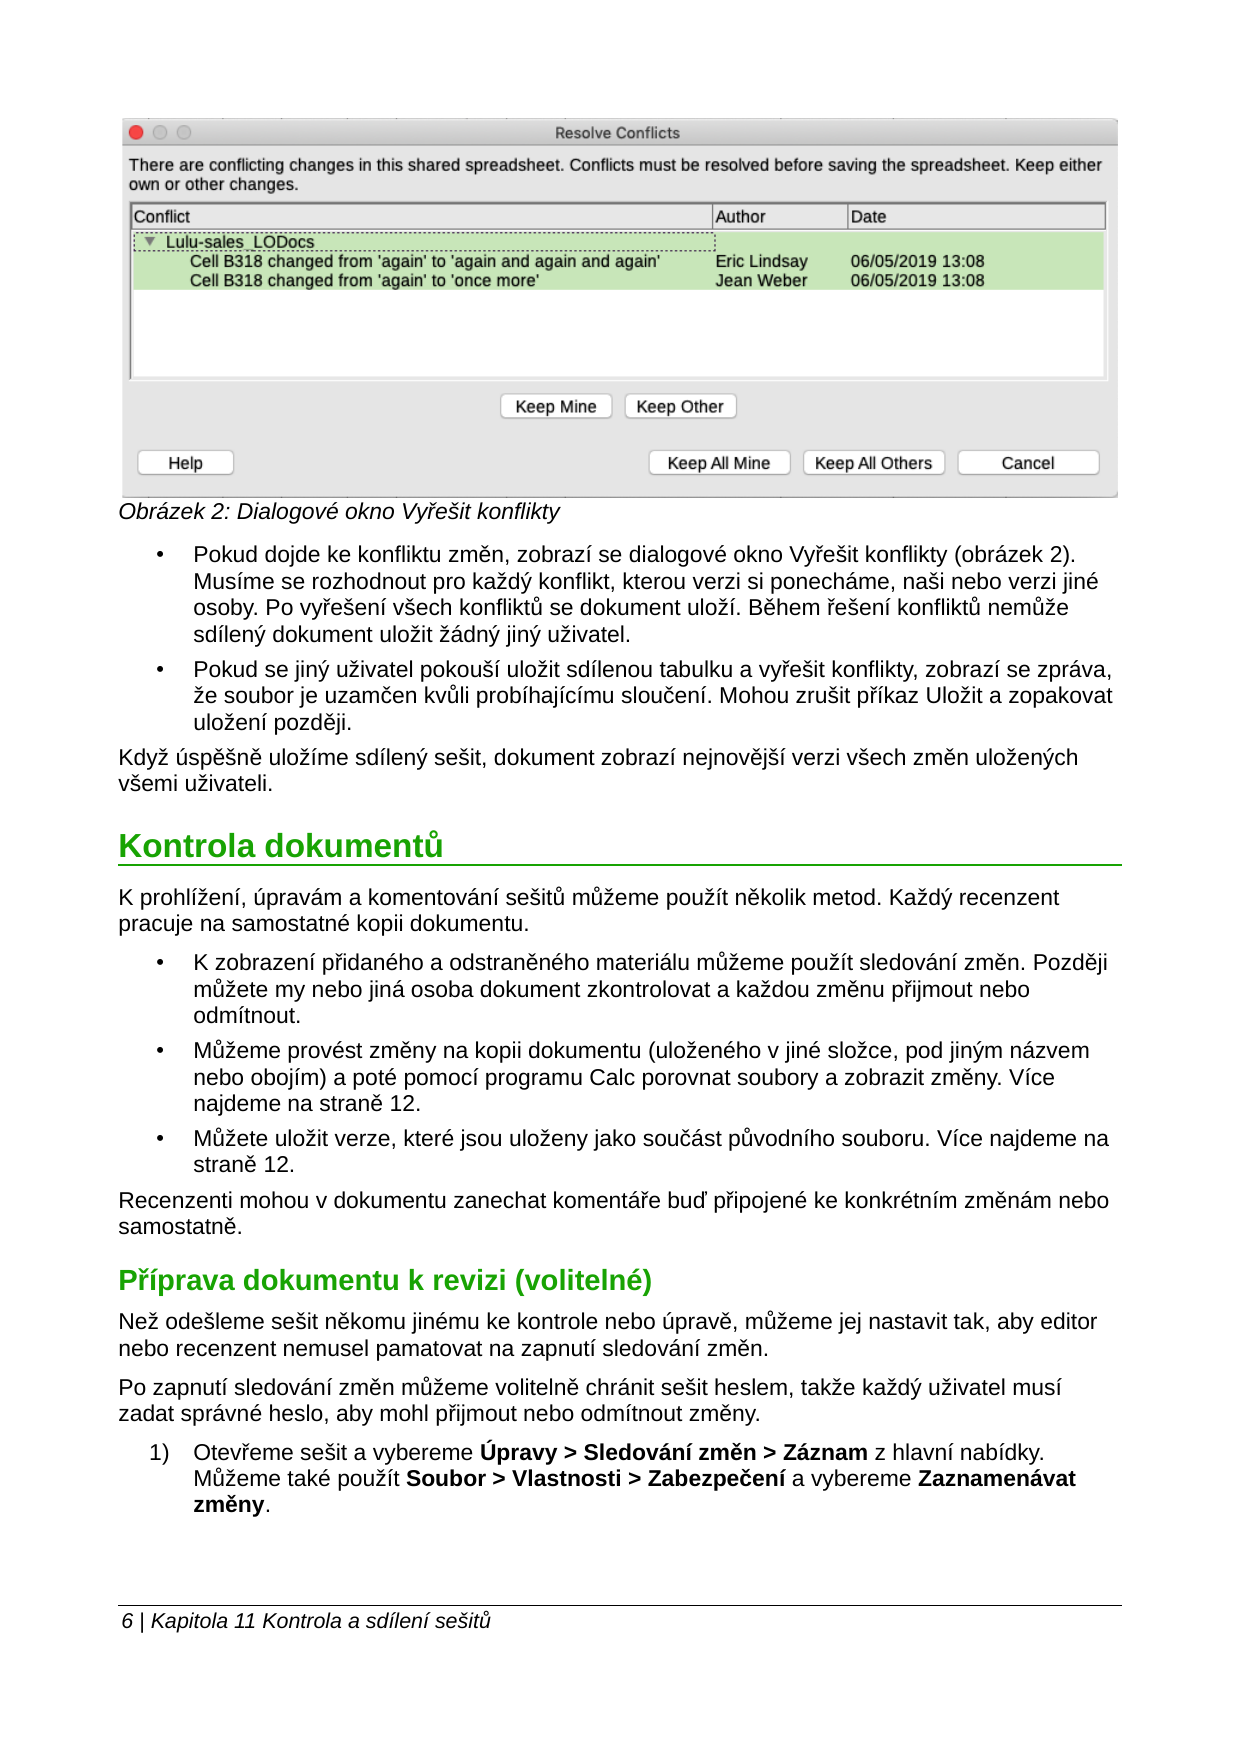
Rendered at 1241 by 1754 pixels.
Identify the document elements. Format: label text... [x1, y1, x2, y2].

text Po zapnutí sledování změn můžeme volitelně chránit sešit heslem, takže každý uživatel musí zadat správné heslo, aby mohl přijmout nebo odmítnout změny. [118, 1373, 1122, 1426]
picture [122, 118, 1118, 498]
text Obrázek 2: Dialogové okno Vyřešit konflikty [118, 118, 1122, 524]
text Když úspěšně uložíme sdílený sešit, dokument zobrazí nejnovější verzi všech změn uložených všemi uživateli. [118, 744, 1122, 796]
list Otevřeme sešit a vybereme Úpravy > Sledování změn > Záznam z hlavní nabídky. Můžeme také použít Soubor > Vlastnosti > Zabezpečení a vybereme Zaznamenávat změny. [169, 1439, 1122, 1518]
subtitle Příprava dokumentu k revizi (volitelné) [118, 1263, 1122, 1297]
list Pokud se jiný uživatel pokouší uložit sdílenou tabulku a vyřešit konflikty, zobrazí se zpráva, že soubor je uzamčen kvůli probíhajícímu sloučení. Mohou zrušit příkaz Uložit a zopakovat uložení později. [156, 656, 1122, 735]
list K zobrazení přidaného a odstraněného materiálu můžeme použít sledování změn. Později můžete my nebo jiná osoba dokument zkontrolovat a každou změnu přijmout nebo odmítnout. [156, 949, 1122, 1028]
list Můžete uložit verze, které jsou uloženy jako součást původního souboru. Více najdeme na straně 12. [156, 1125, 1122, 1178]
list Pokud dojde ke konfliktu změn, zobrazí se dialogové okno Vyřešit konflikty (obrázek 2). Musíme se rozhodnout pro každý konflikt, kterou verzi si ponecháme, naši nebo verzi jiné osoby. Po vyřešení všech konfliktů se dokument uloží. Během řešení konfliktů nemůže sdílený dokument uložit žádný jiný uživatel. [156, 541, 1122, 647]
text Recenzenti mohou v dokumentu zanechat komentáře buď připojené ke konkrétním změnám nebo samostatně. [118, 1187, 1122, 1239]
list Můžeme provést změny na kopii dokumentu (uloženého v jiné složce, pod jiným názvem nebo obojím) a poté pomocí programu Calc porovnat soubory a zobrazit změny. Více najdeme na straně 12. [156, 1037, 1122, 1116]
subtitle Kontrola dokumentů [118, 826, 1122, 864]
list K prohlížení, úpravám a komentování sešitů můžeme použít několik metod. Každý recenzent pracuje na samostatné kopii dokumentu. [118, 884, 1122, 937]
text Než odešleme sešit někomu jinému ke kontrole nebo úpravě, můžeme jej nastavit tak, aby editor nebo recenzent nemusel pamatovat na zapnutí sledování změn. [118, 1308, 1122, 1361]
